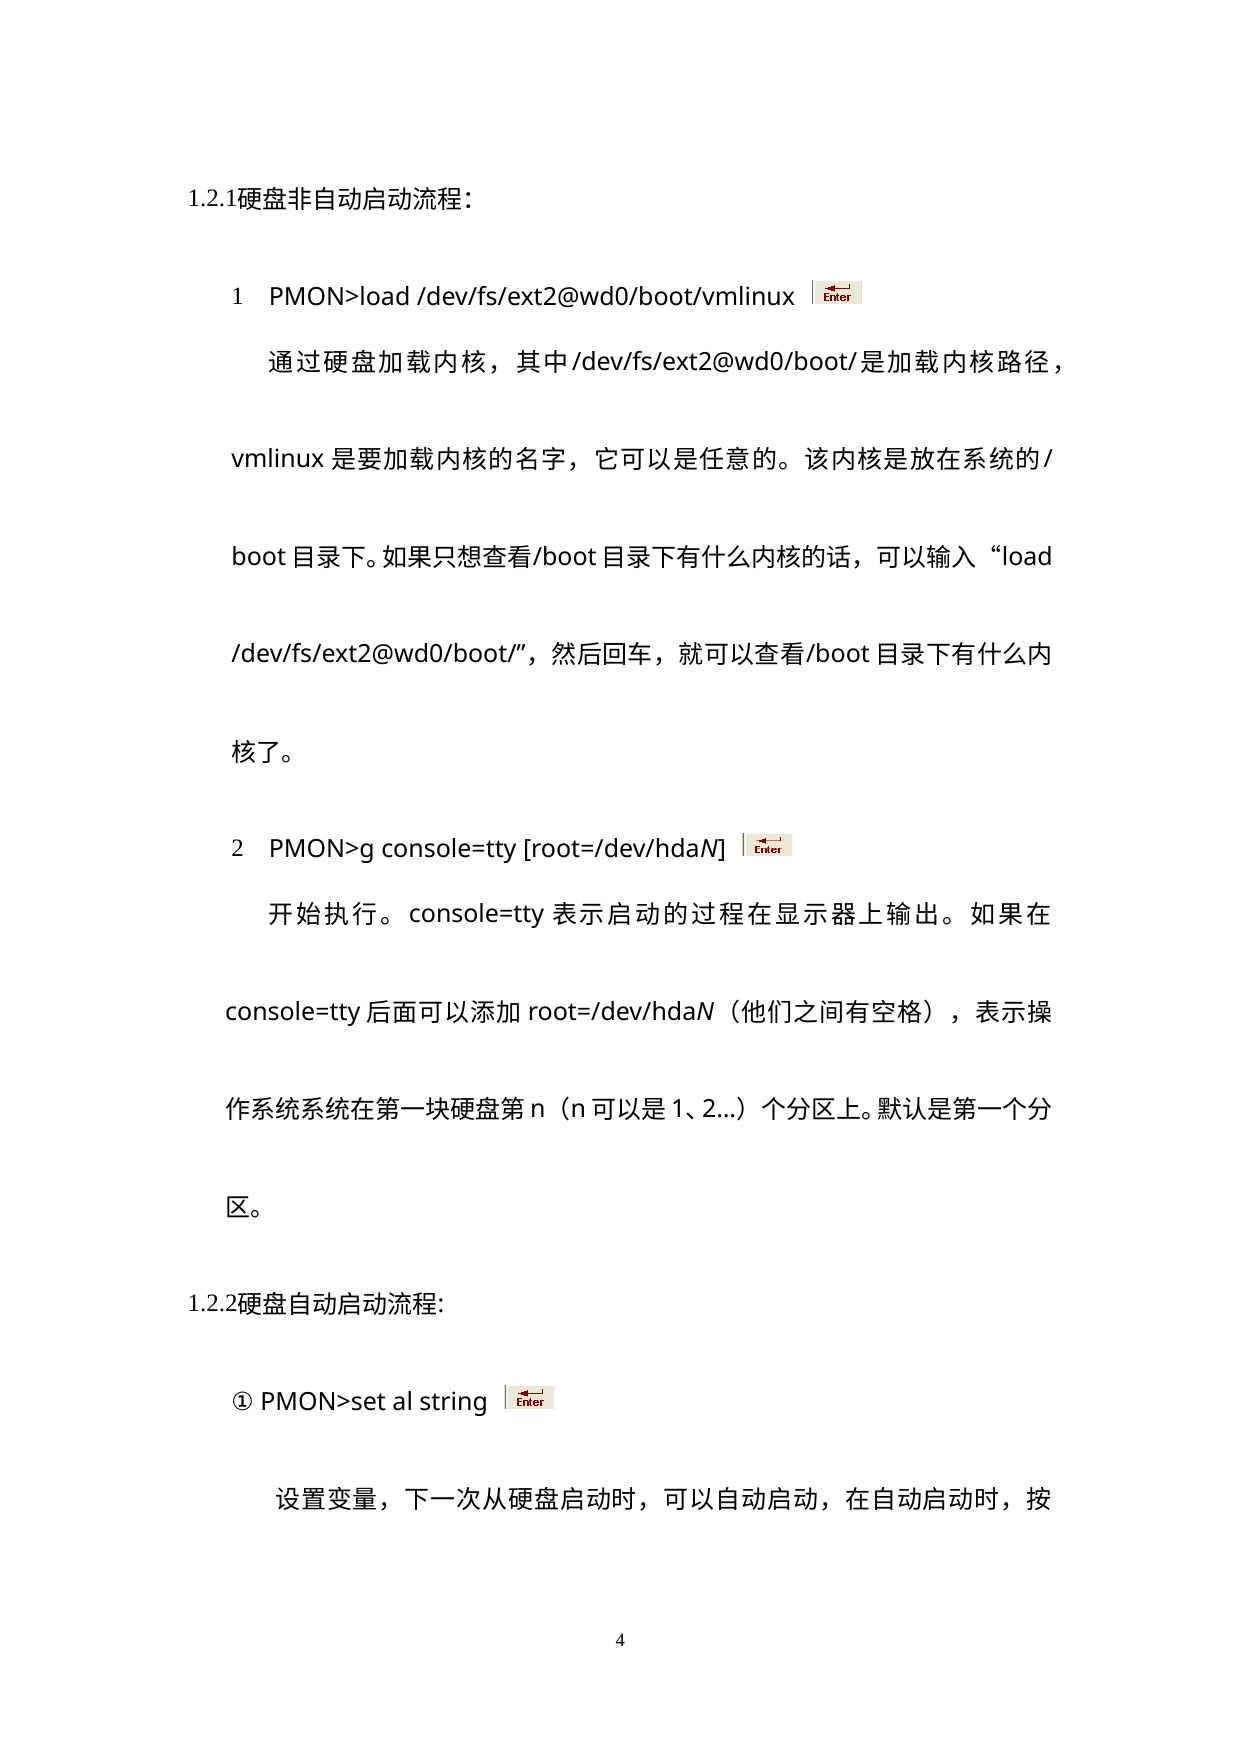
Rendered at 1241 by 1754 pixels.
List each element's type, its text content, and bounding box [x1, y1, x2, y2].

picture [742, 833, 793, 856]
text ① PMON>set al string [231, 1364, 1053, 1429]
list PMON>g console=tty [root=/dev/hdaN] [231, 812, 1053, 877]
subtitle 硬盘非自动启动流程： [187, 162, 1053, 227]
picture [812, 280, 862, 304]
subtitle 硬盘自动启动流程: [187, 1267, 1053, 1332]
picture [504, 1385, 555, 1409]
text 设置变量，下一次从硬盘启动时，可以自动启动，在自动启动时，按 [231, 1462, 1053, 1527]
text 开始执行。console=tty表示启动的过程在显示器上输出。如果在console=tty后面可以添加root=/dev/hdaN（他们之间有空格），表示操作系统系统在第一块硬盘第n（n可以是1、2…）个分区上。默认是第一个分区。 [225, 877, 1053, 1234]
text 通过硬盘加载内核，其中/dev/fs/ext2@wd0/boot/是加载内核路径，vmlinux是要加载内核的名字，它可以是任意的。该内核是放在系统的/boot目录下。如果只想查看/boot目录下有什么内核的话，可以输入“load /dev/fs/ext2@wd0/boot/”，然后回车，就可以查看/boot目录下有什么内核了。 [231, 324, 1053, 779]
list PMON>load /dev/fs/ext2@wd0/boot/vmlinux [231, 259, 1053, 324]
